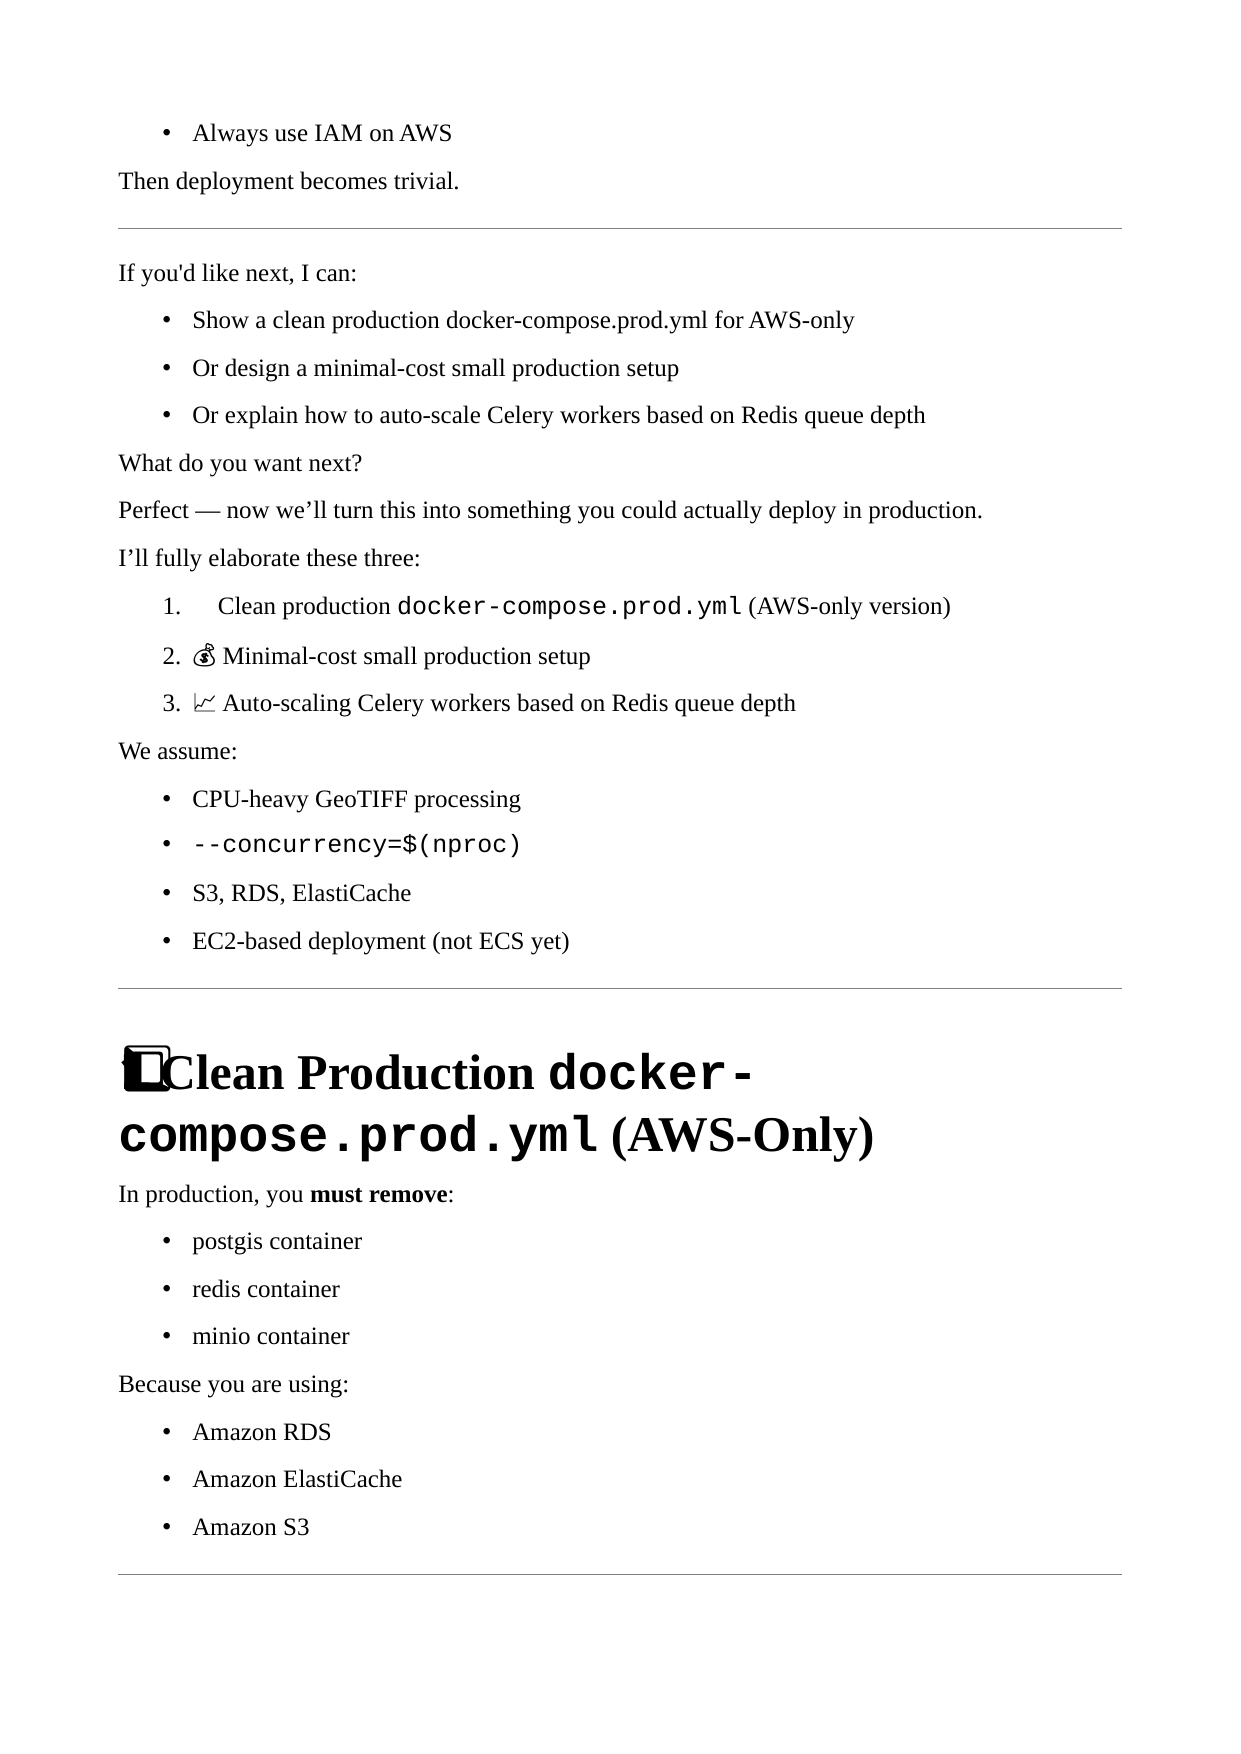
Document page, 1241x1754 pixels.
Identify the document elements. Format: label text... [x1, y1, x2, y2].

text Then deployment becomes trivial. [118, 166, 1122, 194]
text We assume: [118, 736, 1122, 765]
list --concurrency=$(nproc) [162, 831, 1122, 859]
list Or explain how to auto-scale Celery workers based on Redis queue depth [162, 400, 1122, 429]
list postgis container [162, 1226, 1122, 1255]
subtitle 1️⃣ Clean Production docker-compose.prod.yml (AWS-Only) [118, 1043, 1122, 1166]
list Amazon ElastiCache [162, 1464, 1122, 1493]
list 📈 Auto-scaling Celery workers based on Redis queue depth [162, 688, 1122, 717]
list EC2-based deployment (not ECS yet) [162, 926, 1122, 955]
list ✅ Clean production docker-compose.prod.yml (AWS-only version) [162, 591, 1122, 622]
list Or design a minimal-cost small production setup [162, 353, 1122, 382]
text Because you are using: [118, 1369, 1122, 1398]
list Amazon RDS [162, 1417, 1122, 1445]
text If you'd like next, I can: [118, 258, 1122, 286]
text What do you want next? [118, 448, 1122, 477]
text Perfect — now we’ll turn this into something you could actually deploy in production. [118, 496, 1122, 524]
text In production, you must remove: [118, 1179, 1122, 1207]
list minio container [162, 1321, 1122, 1350]
list Amazon S3 [162, 1512, 1122, 1541]
list Always use IAM on AWS [162, 118, 1122, 147]
list CPU-heavy GeoTIFF processing [162, 784, 1122, 812]
list 💰 Minimal-cost small production setup [162, 641, 1122, 669]
list S3, RDS, ElastiCache [162, 878, 1122, 907]
text I’ll fully elaborate these three: [118, 543, 1122, 572]
list Show a clean production docker-compose.prod.yml for AWS-only [162, 305, 1122, 334]
list redis container [162, 1274, 1122, 1303]
